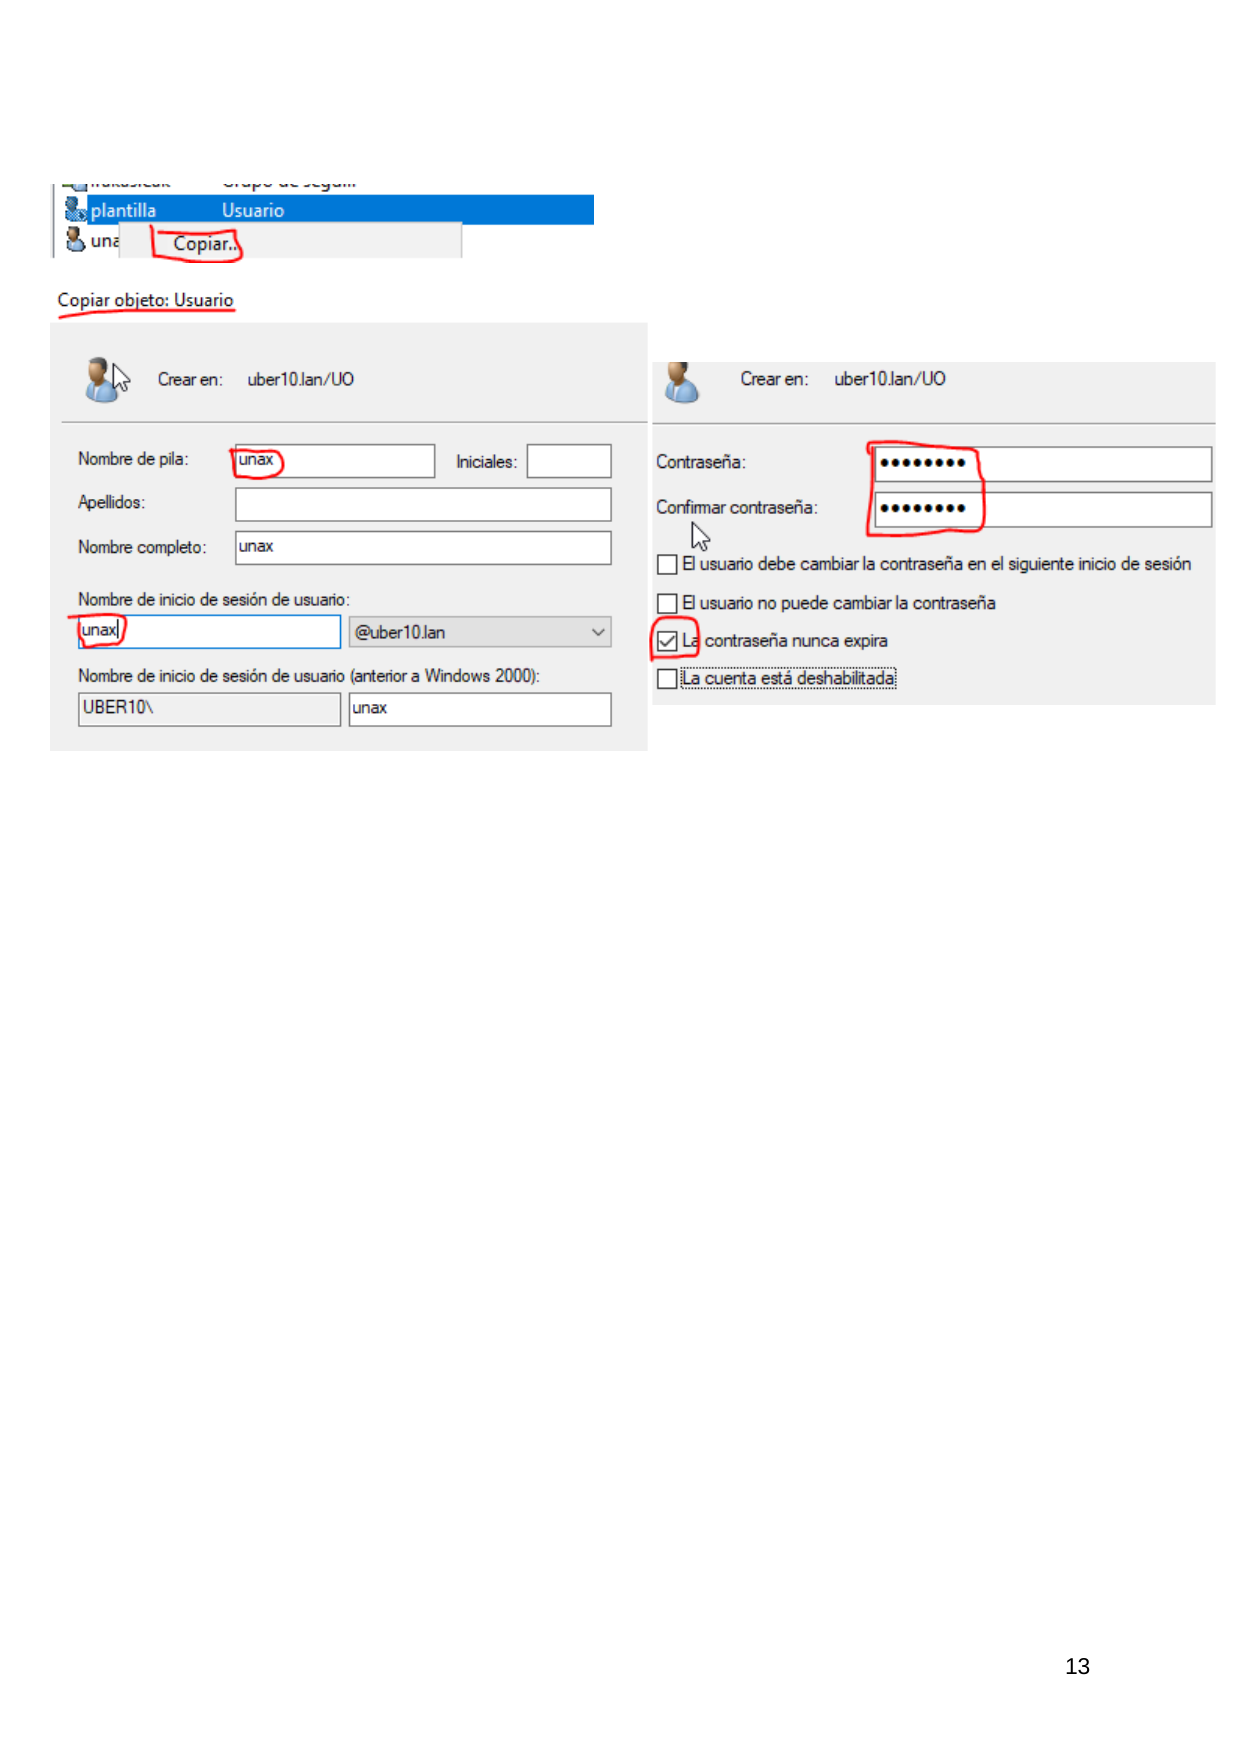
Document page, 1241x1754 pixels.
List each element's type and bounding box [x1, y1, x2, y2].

picture [50, 184, 594, 263]
picture [50, 281, 1216, 751]
